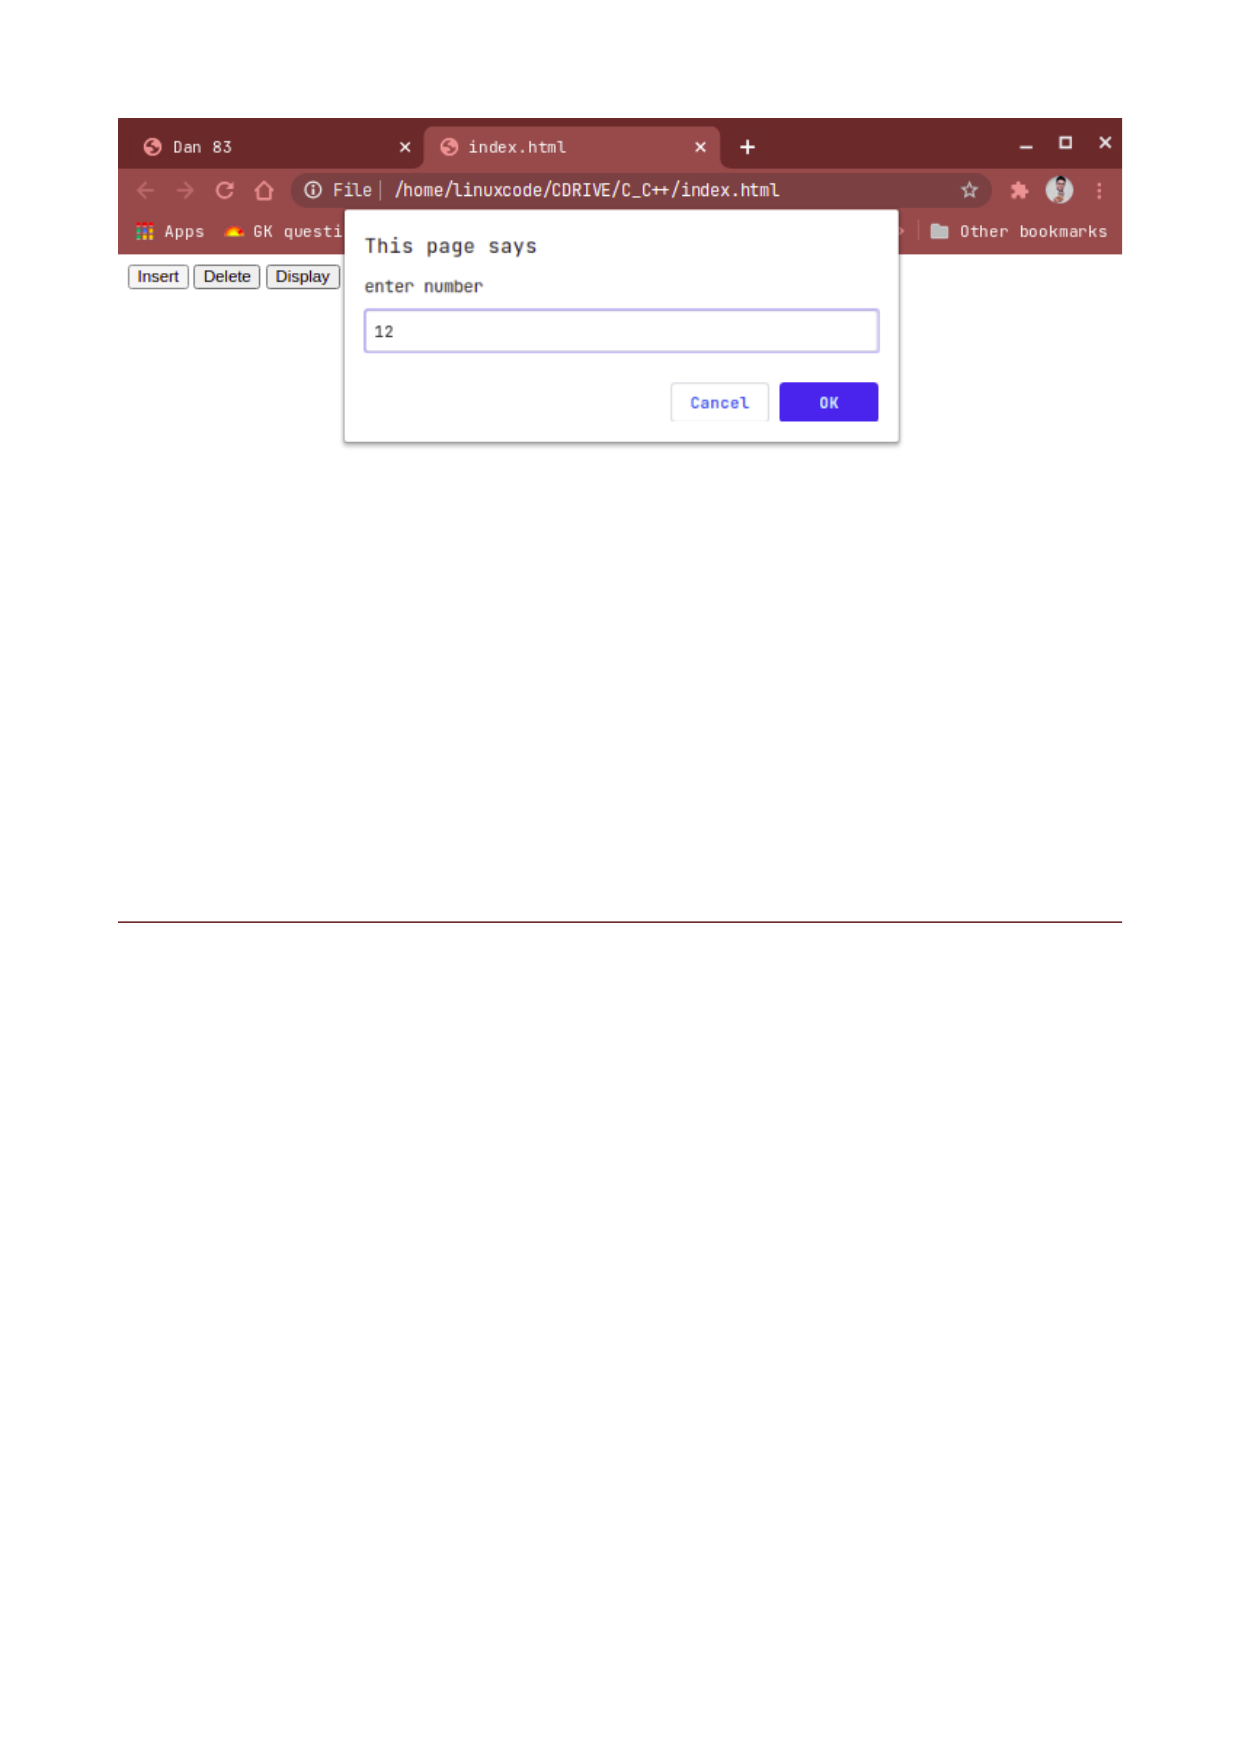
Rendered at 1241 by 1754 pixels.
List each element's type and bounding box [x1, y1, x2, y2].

picture [118, 118, 1123, 923]
